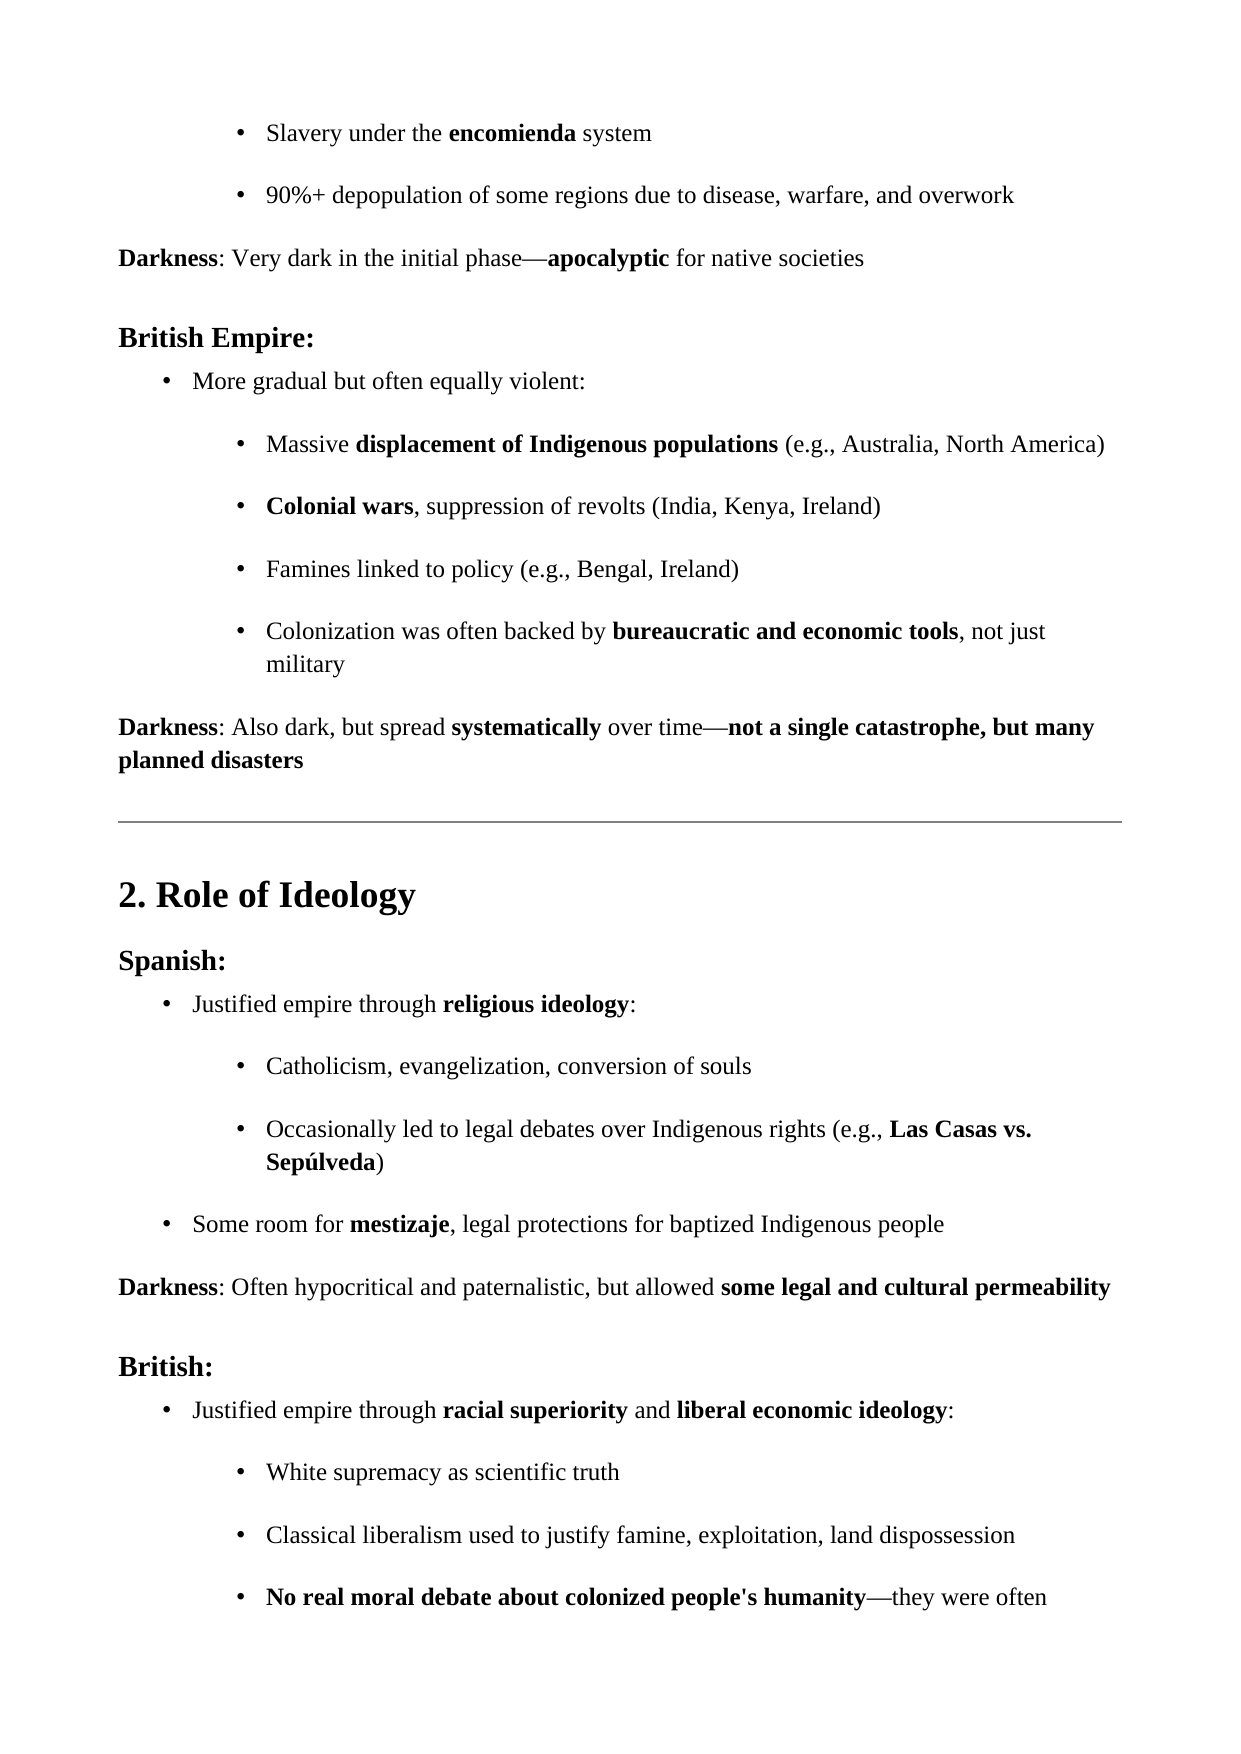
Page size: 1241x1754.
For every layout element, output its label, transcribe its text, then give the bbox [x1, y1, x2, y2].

list Famines linked to policy (e.g., Bengal, Ireland) [236, 554, 1122, 582]
text Darkness: Also dark, but spread systematically over time—not a single catastrophe, but many planned disasters [118, 712, 1122, 773]
list No real moral debate about colonized people's humanity—they were often [236, 1582, 1122, 1611]
subtitle 2. Role of Ideology [118, 872, 1122, 916]
subtitle Spanish: [118, 943, 1122, 976]
list Classical liberalism used to justify famine, exploitation, land dispossession [236, 1520, 1122, 1548]
list More gradual but often equally violent: [162, 366, 1122, 395]
subtitle British: [118, 1349, 1122, 1382]
subtitle British Empire: [118, 320, 1122, 354]
list Colonial wars, suppression of revolts (India, Kenya, Ireland) [236, 491, 1122, 520]
list Slavery under the encomienda system [236, 118, 1122, 147]
list Some room for mestizaje, legal protections for baptized Indigenous people [162, 1209, 1122, 1238]
list Massive displacement of Indigenous populations (e.g., Australia, North America) [236, 429, 1122, 457]
list 90%+ depopulation of some regions due to disease, warfare, and overwork [236, 181, 1122, 209]
text Darkness: Very dark in the initial phase—apocalyptic for native societies [118, 243, 1122, 272]
list Colonization was often backed by bureaucratic and economic tools, not just military [236, 616, 1122, 678]
list White supremacy as scientific truth [236, 1457, 1122, 1486]
text Darkness: Often hypocritical and paternalistic, but allowed some legal and cultural permeability [118, 1272, 1122, 1300]
list Occasionally led to legal debates over Indigenous rights (e.g., Las Casas vs. Sepúlveda) [236, 1114, 1122, 1175]
list Justified empire through racial superiority and liberal economic ideology: [162, 1395, 1122, 1423]
list Justified empire through religious ideology: [162, 989, 1122, 1017]
list Catholicism, evangelization, conversion of souls [236, 1051, 1122, 1080]
